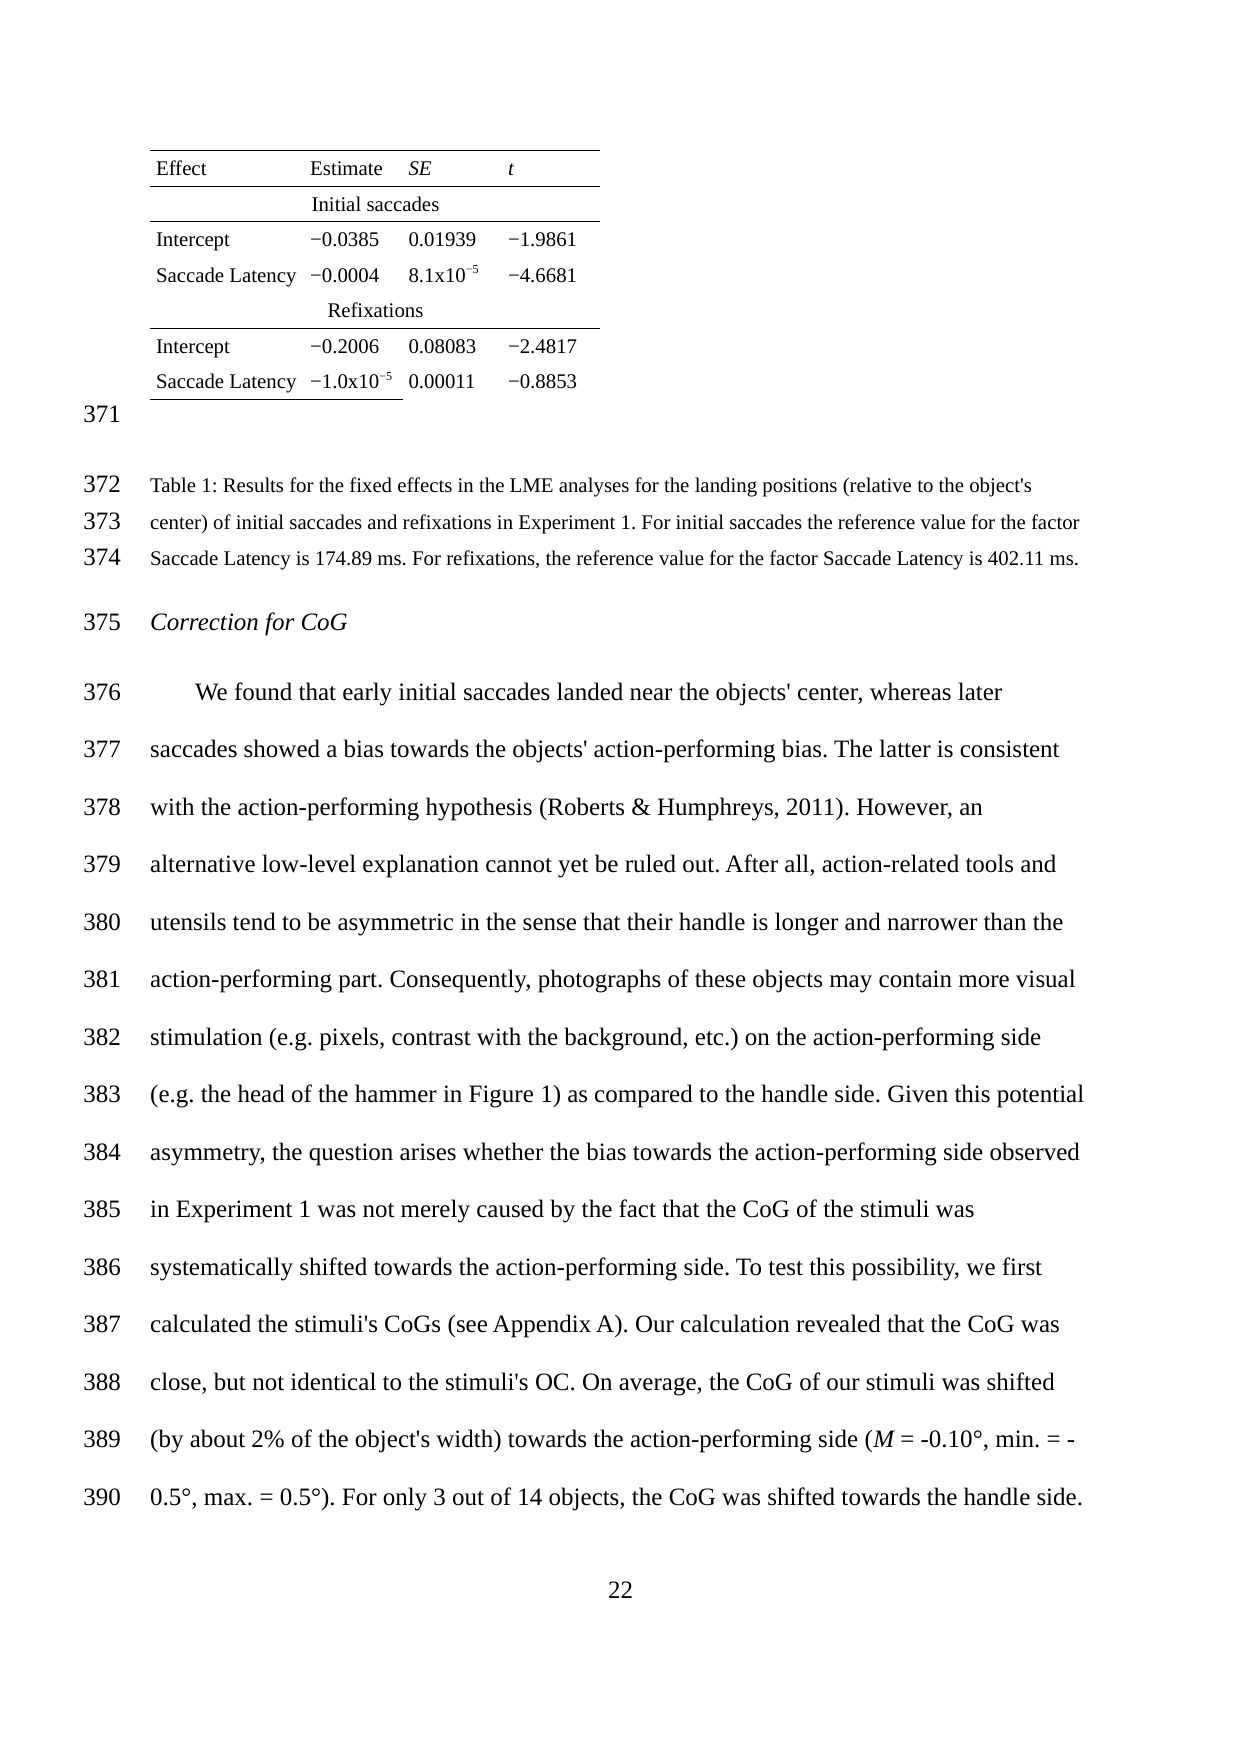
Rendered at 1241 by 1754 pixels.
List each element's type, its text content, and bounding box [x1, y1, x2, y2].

table_cell 0.08083 [403, 329, 502, 363]
table_cell 0.00011 [403, 364, 502, 399]
text Table 1: Results for the fixed effects in the LME analyses for the landing positions (relative to the object's center) of initial saccades and refixations in Experiment 1. For initial saccades the reference value for the factor Saccade Latency is 174.89 ms. For refixations, the reference value for the factor Saccade Latency is 402.11 ms. [150, 469, 1091, 570]
table_header Estimate [304, 151, 403, 186]
table_cell −0.2006 [304, 329, 403, 363]
table_cell Intercept [150, 222, 304, 257]
table_cell −0.0385 [304, 222, 403, 257]
table_cell −4.6681 [502, 257, 600, 292]
table_cell Saccade Latency [150, 257, 304, 292]
table_cell −0.8853 [502, 364, 600, 399]
table_cell −1.9861 [502, 222, 600, 257]
table_cell Initial saccades [150, 187, 600, 221]
table_cell −1.0x10−5 [304, 364, 403, 399]
table_header Effect [150, 151, 304, 186]
table_header SE [403, 151, 502, 186]
table_cell 8.1x10−5 [403, 257, 502, 292]
table_cell Intercept [150, 329, 304, 363]
table_cell 0.01939 [403, 222, 502, 257]
table_cell Saccade Latency [150, 364, 304, 399]
text We found that early initial saccades landed near the objects' center, whereas later saccades showed a bias towards the objects' action-performing bias. The latter is consistent with the action-performing hypothesis (Roberts & Humphreys, 2011). However, an alternative low-level explanation cannot yet be ruled out. After all, action-related tools and utensils tend to be asymmetric in the sense that their handle is longer and narrower than the action-performing part. Consequently, photographs of these objects may contain more visual stimulation (e.g. pixels, contrast with the background, etc.) on the action-performing side (e.g. the head of the hammer in Figure 1) as compared to the handle side. Given this potential asymmetry, the question arises whether the bias towards the action-performing side observed in Experiment 1 was not merely caused by the fact that the CoG of the stimuli was systematically shifted towards the action-performing side. To test this possibility, we first calculated the stimuli's CoGs (see Appendix A). Our calculation revealed that the CoG was close, but not identical to the stimuli's OC. On average, the CoG of our stimuli was shifted (by about 2% of the object's width) towards the action-performing side (M = -0.10°, min. = -0.5°, max. = 0.5°). For only 3 out of 14 objects, the CoG was shifted towards the handle side. [150, 677, 1091, 1511]
subtitle Correction for CoG [150, 607, 1091, 636]
table_cell −2.4817 [502, 329, 600, 363]
table_cell −0.0004 [304, 257, 403, 292]
table_header t [502, 151, 600, 186]
table_cell Refixations [150, 293, 600, 328]
